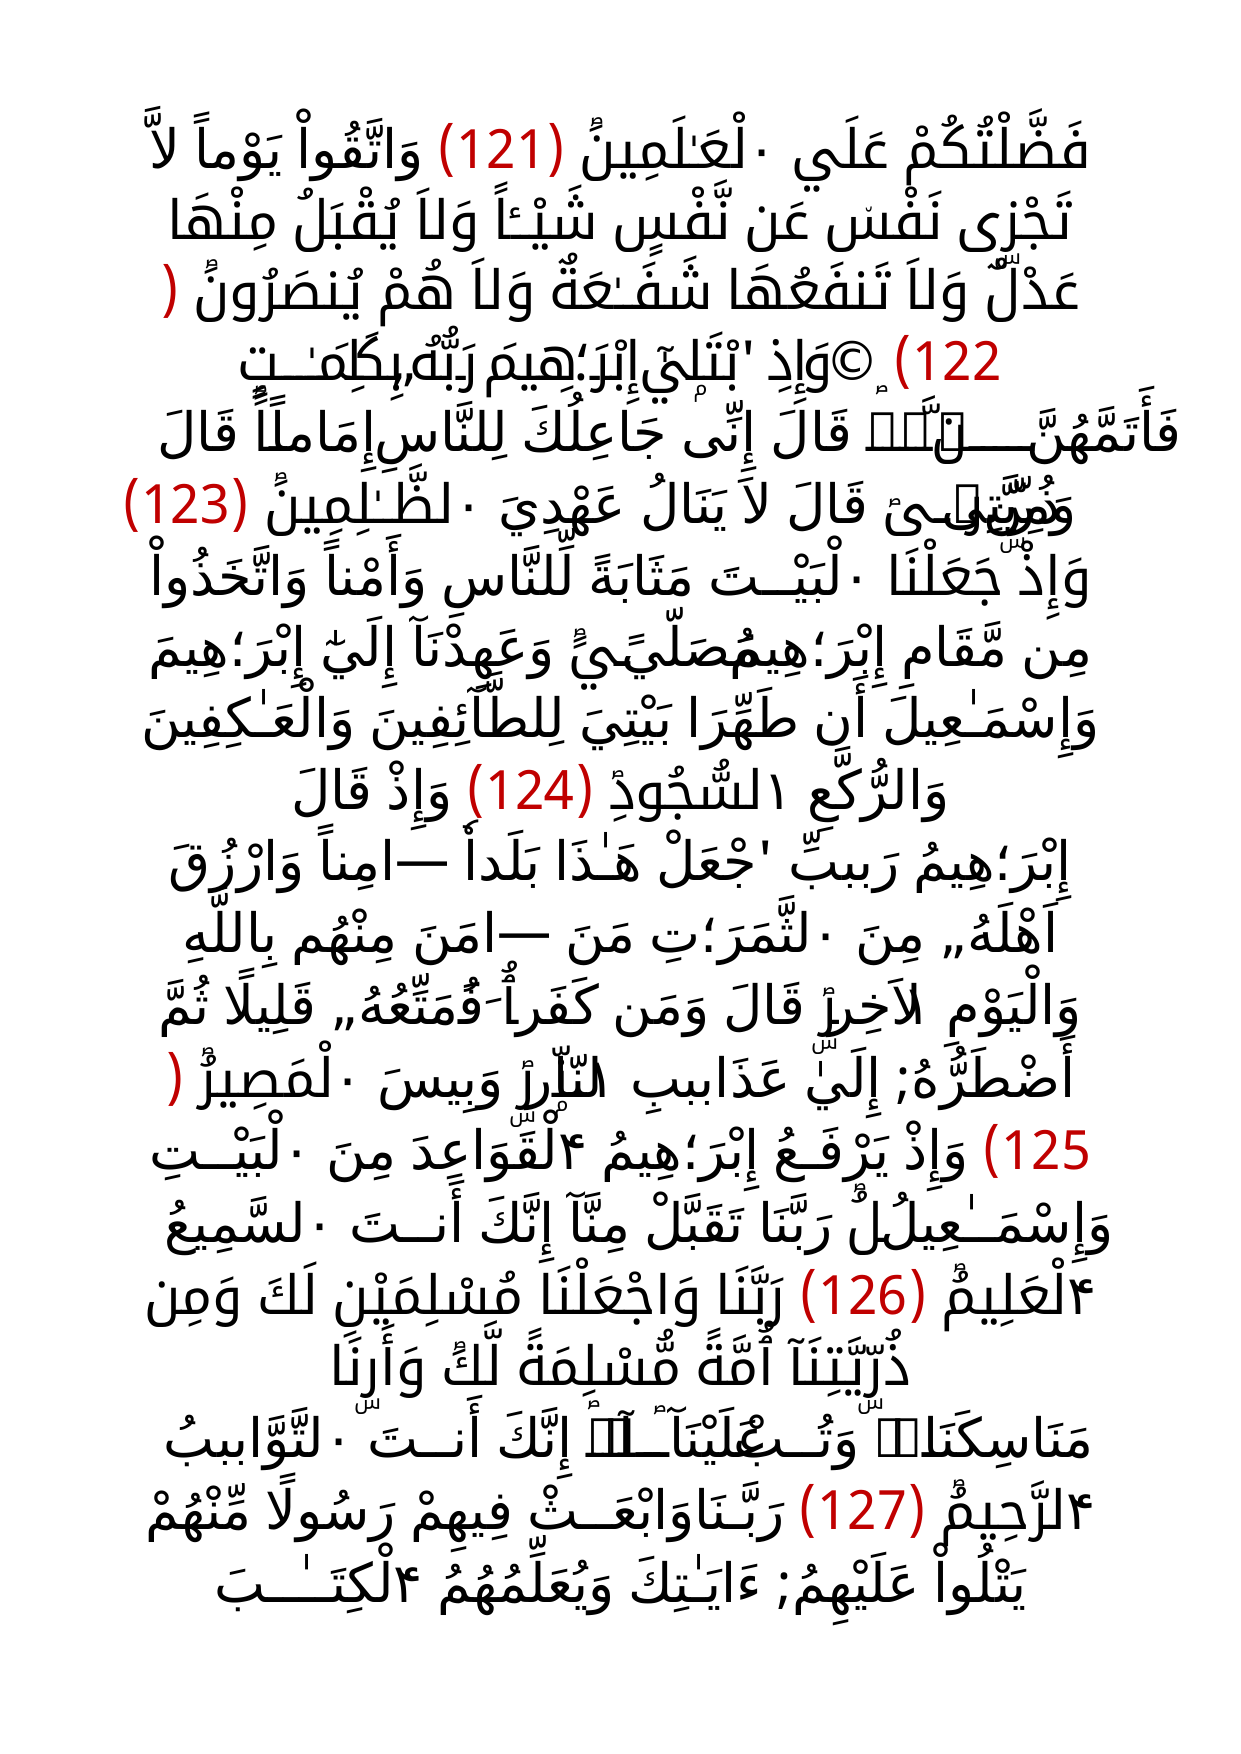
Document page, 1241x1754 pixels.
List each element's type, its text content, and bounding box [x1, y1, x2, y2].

text ۰لنَّاسَ ۰ڤسِّحْرَ وَمَآ ٱُنزۣلَ عَلَي ۰لْمَلَكَيْنِ بِبَابِـلَ هَارُوتتتَ وَمَارُوتتتَؐ وَمَا يُعَلِّمَـٰنِ مِنَ اَحَدٖ حَتَّيٰ يَقُولآَ إِنَّمَا نَحْنُ فِتْنَةٌ فَلاَ تَكْفُرْؐ فَيَتَعَلَّمُونَ مِنْهُمَا مَا يُفَرّۣقُونَ بِهِ” بَيْنَ ۰لْمَرْءِ وَزَوْجِهِؐ/ وَمَا هُم بِضَآرّۣينَ بِهِ” مِنَ اَحَدٖ اِلاَّ بِإِذْنِ ۱للَّهِؐ وَيَتَعَلَّمُونَ مَا يَضُرُّهُمْ وَلاَ يَنفَعُهُمْؐ وَلَقَدْ عَلِمُواْ لَمَـنِ ۳شْتَرۭيٰهُ مَا لَهُ„ فِى ۱لاَخِرَةِ مِنْ خَچَقٍؐ وَلَبِيسَ مَا شَرَوْاْ بِهِ“ أَنفُسَهُمْ لَوْ كَانُواْ يَعْلَمُونَؐ (101) وَلَوَ اَنَّهُمُ; ءَامَنُواْ وَاتَّقَوْاْ لَمَثُوبَةٌ مِّنْ عِندِ ۱للَّهِ خَيْرٌ لَّوْ كَانُواْ يَعْلَمُونَؐ (102) يَـٰٓأَيُّهَا ۰لذِينَ ءَامَنُواْ لاَ تَقُولُواْ رَ؛عِنَا وَقُولُواْ ۶نظُرْنَا وَاسْمَعُواْؐ وَلِلْكۭـٰفِرۣينَ عَذَاب٘ اَلِيمٌؐ (103) مَّا يَوَدُّ ۴لذِينَ كَفَرُواْ مِنَ اَهْلِ ۱لْكِتَــٰــبِ وَلاَ ۰لْمُشْرۣكِينَ أَنْ يُّنَزَّلَ عَلَيْكُم مِّنْ خَيْرٍ مِّن رَّبِّكُمْؐ وَاللَّهُ يَخْتَصُّ بِرَحْمَتِهِ” مَنْ يَّشَآءُؐ وَاللَّهُ ذُو ۴لْفَضْلِ ۱لْعَظِيمِؐ (104) ¥ مَا نَنسَخْ مِنَ —ايَةٖ اَوْ نُنسِهَا نَاتتتِ بِخَـيْرٍ مِّنْهَآ أَوْ مِثْلِهَآؐ أَلَمْ تَعْلَمَ اَنَّ ۰للَّهَ عَلَيٰ كُلِّ شَيْءٍ قَدِير٘ؐ (105) اَلَمْ تَعْلَمَ اَنَّ ۰للَّهَ لَهُ„ مُلْكُ ۴لسَّمَـٰوَ؛تتتِ وَالاَرْضِ وَمَا لَكُم مِّن دُونِ ۱للَّهِ مِنْ وَّلِيٍّ وَلاَ نَصِيرٖؐ (106) اَمْ تُرۣيدُونَ أَن تَسْـَٔلُواْ رَسُولَكُمْ كَمَاسُئِلَ مُوسۭيٰ مِن قَبْلُؐ وَمَنْ يَّتَبَدَّلِ ۱لْكُفْرَ بِالِايمَـٰنِ فَقَد ضَّلَّ سَوَآءَ ۰لسَّبِيلِؐ (107) وَدَّ كَثِيرٌ مِّنَ اَهْلِ ۱لْكِتَــٰــبِ لَوْ يَرُدُّونَكُم مِّنۢ بَعْدِ إِيمَــٰنِكُمْ كُفَّاراٗؐ حَسَداً مِّنْ عِندِ أَنفُسِهِم مِّنۢ بَعْدِ مَا تَبَيَّنَ لَهُمُ ۴لْحَقُّؐ فَاعْفُواْ وَاصْفَحُواْ حَتَّيٰ يَاتِيَ ۰للَّهُ بِأَمْرۣهِؐ“ إِنَّ ۰للَّهَ عَلَيٰ كُلِّ شَيْءٍ قَدِيرٌؐ (108) وَأَقِيمُواْ ۴لصَّلَوٰةَ وَءَاتُواْ ۴لزَّكَوٰةَؐ وَمَا تُقَدِّمُواْ لَأِنفُسِكُم مِّنْ خَيْرٍ تَجِدُوهُ عِندَ ۰للَّهِؐ إِنَّ ۰للَّهَ بِمَا تَعْمَلُونَ بَصِيرٌؐ (109) وَقَالُواْ لَنْ يَّدْخُلَ ۰لْجَنَّةَ إِلاَّ مَن كَانَ هُوداٗ اَوْ نَصَـٰرۭيٰؐ تِلْكَ أَمَانِيُّهُمْؐ قُلْ هَاتُواْ بُرْهَــٰنَكُمُ; إِن كُنتُمْ صَـٰدِقِينَؐ (110) بَلۭيٰ مَنَ اَسْلَمَ وَجْهَهُ„ لِلهِ وَهُوَ مُحْسِنٌ فَلَهُ; أَجْرُهُ„ عِندَ رَبِّهِ” وَلاَ خَوْف٘ عَلَيْهِمْ وَلاَ هُمْ يَحْزَنُونَؐ (111) وَقَالَــتِ ۱لْيَهُودُ لَيْسَــتِ ۱لنَّصَـٰرۭيٰ عَلَيٰ شَيْءٍ وَقَالَــتِ ۱لنَّصَـٰرۭيٰ لَيْسَــتِ ۱لْيَهُودُ عَلَيٰ شَيْءٍ وَهُمْ يَتْلُونَ ۰لْكِتَــٰــبَؐ كَذَ؛لِكَ قَالَ ۰لذِينَ لاَ يَعْلَمُونَ مِثْلَ قَوْلِهِمْؐ فَاللَّهُ يَحْكُمُ بَيْنَهُمْ يَوْمَ ۰لْقِيَــٰمَةِ فِيمَا كَانُواْ فِيهِ يَخْتَلِفُونَؐ (112) ® وَمَنَ اَظْلَمُ مِمَّن مَّنَعَ مَسَـٰجِدَ ۰للَّهِ أَنْ يُّذْكَرَ فِيهَا "سْمُهُ„ وَسَعۭيٰ فِى خَرَابِهَآؐ ٱُوْلَئِكَ مَا كَانَ لَهُمُ; أَنْ يَّدْخُلُوهَآ إِلاَّ خَآئِـفِينَؐ لَهُمْ فِى ۱لدُّنْيۭا خِزْيٌؐ وَلَهُمْ فِى ۱لاَخِرَةِ عَذَاب٘ عَظِيمٌؐ (113) وَلِلهِ ۱لْمَشْرۣقُ وَالْمَغْرۣبُؐ فَأَيْنَمَا تُوَلُّواْ فَثَمَّ وَجْهُ ۴للَّهِؐ إِنَّ ۰للَّهَ وَ؛سِع٘ عَلِيمٌؐ (114) وَقَالُواْ ۵تَّخَذَ ۰للَّهُ وَلَداًؐ سُبْحَــٰنَهُؐ„ بَل لَّهُ„ مَا فِى ۱لسَّمَــٰوَ؛تتتِ وَالاَرْضِؐ كُلٌّ لَّهُ„ قَــٰنِتُونَؐ (115) بَدِيعُ ۴لسَّمَــٰوَ؛تتتِ وَالاَرْضِؐ وَإِذَا قَضۭيٰٓ أَمْراً فَإِنَّمَا يَقُولُ لَهُ„ كُنؐ فَيَكُونُؐ (116) وَقَالَ ۰لذِينَ لاَ يَعْلَمُونَ لَوْلاَ يُكَلِّمُنَا ۰للَّهُ أَوْ تَاتِينَآ ءَايَةٌؐ كَذَ؛لِكَ قَالَ ۰لذِينَ مِن قَبْلِهِم مِّثْلَ قَوْلِهِمْؐ تَشَــٰبَهَــتْ قُلُوبُهُمْؐ قَدْ بَـيَّنَّا ۰لاَيَــٰــتِ لِقَوْمٍ يُوقِنُونَؐ (117) إِنَّآ أَرْسَلْنَـٰكَ بِالْحَقِّ بَشِيراً وَنَذِيراًؐ وَلاَ تَسْـَٔلْ عَنَ اَصْحَــٰــبِ ۱لْجَحِيمِؐ (118) وَلَن تَرْضۭيٰ عَنكَ ۰لْيَهُودُ وَلاَ ۰لنَّصَـٰرۭيٰ حَتَّيٰ تَتَّبِعَ مِلَّتَهُمْؐ قُلِ اِنَّ هُدَي ۰للَّهِ هُوَ ۰لْهُدۭيٰؐ وَلَـئِنِ 'تَّبَعْتَ أَهْوَآءَهُم بَعْدَ ۰ﻟ﮲ جَآءَكَ مِنَ ۰لْعِلْمِ مَا لَكَ مِنَ ۰للَّهِ مِنْ وَّلِيٍّ وَلاَ نَصِيرٖؐ (119) ۱لذِينَ ءَاتَيْنَـٰهُمُ ۴لْكِتَــٰــبَ يَتْلُونَهُ„ حَقَّ تِچَوَتِهِ“ ٱُوْلَئِكَ يُومِنُونَ بِهِؐ” وَمَنْ يَّكْفُرْ بِهِ” فَٱُوْلَئِژَ هُمُ ۴لْخَــٰسِرُونَؐ (120) يَـٰبَنِىٓ إِسْرَآءِيلَ ۸ذْكُرُواْ نِعْمَتِيَ ۰لتِىٓ أَنْعَمْــتُ عَلَيْكُمْ وَأَنِّى فَضَّلْتُكُمْ عَلَي ۰لْعَـٰلَمِينَؐ (121) وَاتَّقُواْ يَوْماً لاَّ تَجْزۣى نَفْس٘ عَن نَّفْسٍ شَيْــٔاً وَلاَ يُقْبَلُ مِنْهَا عَدْلٌ وَلاَ تَنفَعُهَا شَفَــٰعَةٌ وَلاَ هُمْ يُنصَرُونَؐ (122) © وَإِذِ 'بْتَلۭيٰٓ إِبْرَ؛هِـيمَ رَبُّهُ„ بِكَلِمَــٰــتٍ فَأَتَمَّهُنَّؐ قَالَ إِنِّى جَاعِلُكَ لِلنَّاسِ إِمَاماًؐ قَالَ وَمِن ذُرّۣيَّتِىؐ قَالَ لاَ يَنَالُ عَهْدِيَ ۰لظَّــٰلِمِينَؐ (123) وَإِذْ جَعَلْنَا ۰لْبَيْــتَ مَثَابَةً لِّلنَّاسِ وَأَمْناً وَاتَّخَذُواْ مِن مَّقَامِ إِبْرَ؛هِيمَ مُصَلّيًؐ وَعَهِدْنَآ إِلَيٰٓ إِبْرَ؛هِيمَ وَإِسْمَـٰعِيلَ أَن طَهِّرَا بَيْتِيَ لِلطَّآئِفِينَ وَالْعَـٰكِفِينَ وَالرُّكَّعِ ۱لسُّجُودِؐ (124) وَإِذْ قَالَ إِبْرَ؛هِيمُ رَبببِّ 'جْعَلْ هَـٰذَا بَلَداٗ —امِناً وَارْزُقَ اَهْلَهُ„ مِنَ ۰لثَّمَرَ؛تِ مَنَ —امَنَ مِنْهُم بِاللَّهِ وَالْيَوْمِ ۱لاَخِرۣؐ قَالَ وَمَن كَفَرَ فَٱُمَتِّعُهُ„ قَلِيلًا ثُمَّ أَضْطَرُّهُ; إِلَيٰ عَذَابببِ ۱لنّۭارۣؐ وَبِيسَ ۰لْمَصِيرُؐ (125) وَإِذْ يَرْفَـعُ إِبْرَ؛هِيمُ ۴لْقَوَاعِدَ مِنَ ۰لْبَيْــتِ وَإِسْمَــٰعِيلُؐ رَبَّنَا تَقَبَّلْ مِنَّآ إِنَّكَ أَنــتَ ۰لسَّمِيعُ ۴لْعَلِيمُؐ (126) رَبَّنَا وَاجْعَلْنَا مُسْلِمَيْنِ لَكَ وَمِن ذُرّۣيَّتِنَآ ٱُمَّةً مُّسْلِمَةً لَّكَؐ وَأَرۣنَا مَنَاسِكَنَاؐ وَتُــبْ عَلَيْنَآؐ إِنَّكَ أَنــتَ ۰لتَّوَّابببُ ۴لرَّحِيمُؐ (127) رَبَّـنَاوَابْعَــثْ فِيهِمْ رَسُولًا مِّنْهُمْ يَتْلُواْ عَلَيْهِمُ; ءَايَـٰتِكَ وَيُعَلِّمُهُمُ ۴لْكِتَــٰــبَ وَالْحِكْمَةَ وَيُزَكِّيهِمُؐ; إِنَّكَ أَنتَ ۰لْعَزۣيزُ ۴لْحَكِيمُؐ (128) وَمَنْ يَّرْغَــبُ عَن مِّلَّةِ إِبْرَ؛هِيمَ إِلاَّ مَن سَفِهَ نَفْسَهُؐ„ وَلَقَدِ 'صْطَفَيْنَـٰهُ فِى ۱لدُّنْيۭاؐ وَإِنَّهُ„ فِى ۱لاَخِرَةِ لَمِنَ ۰ڤصَّـٰڤِحِينَؐ (129) إِذْ قَالَ لَهُ„ رَبُّهُ; أَسْلِمْؐ قَالَ أَسْلَمْــتُ لِرَبِّ ۱لْعَـٰلَمِينَؐ (130) وَأَوْصۭيٰ بِهَآ إِبْرَ؛هِيمُ بَنِيهِؐ وَيَعْقُوبُ يَـٰبَنِيَّ إِنَّ ۰للَّهَ "صْطَفۭيٰ لَكُمُ ۴لدِّينَ فَلاَ تَمُوتُنَّ إِلاَّ وَأَنتُم مُّسْلِمُونَؐ (131) ® أَمْ كُنتُمْ شُهَدَآءَ اۭذْ حَضَرَ يَعْقُوبببَ ۰لْمَوْتتتُ إِذْ قَالَ لِبَنِيهِ مَا تَعْبُدُونَ مِنۢ بَعْدِىؐ قَالُواْ نَعْبُدُإِچَهَكَ وَإِچَهَ ءَابَآئِكَ إِبْرَ؛هِيمَ وَإِسْمَـٰعِيلَ وَإِسْحَـٰقَ إِچَهاً وَ؛حِداً وَنَحْنُ لَهُ„ مُسْلِمُونَؐ (132) تِلْكَ ٱُمَّةٌ قَدْ خَلَــتْؐ لَهَا مَا كَسَبَــتْؐ وَلَكُم مَّا كَسَبْتُمْؐ وَلاَ تُسْـَٔلُونَ عَمَّا كَانُواْ يَعْمَلُونَؐ (133) وَقَالُواْ كُونُواْ هُوداٗ اَوْ نَصَـٰرۭيٰ تَهْتَدُواْؐ قُلْ بَلْ مِلَّةَ إِبْرَ؛هِيمَ حَنِيفاًؐ وَمَا كَانَ مِنَ ۰لْمُشْرۣكِينَؐ (134) قُولُوٓاْ ءَامَنَّا بِاللَّهِ وَمَآ ٱُنزۣلَ إِلَيْنَاوَمَآ ٱُنزۣلَ إِلَيٰٓ إِبْرَ؛هِيمَ وَإِسْمَـٰعِيلَ وَإِسْحَـٰقَ وَيَعْقُوبَ وَالاَسْبَاطِ وَمَآٱُوتِيَ مُوسۭيٰ وَعِيسۭيٰ وَمَآ ٱُوتِيَ ۰لنَّبِيٓــُٔونَ مِن رَّبِّهِمْ لاَ نُفَرّۣقُ بَيْنَ أَحَدٍ مِّنْهُمْ وَنَحْنُ لَهُ„ مُسْلِمُونَؐ (135) فَإِنَ —امَنُواْ بِمِثْلِ مَآ ءَامَنتُم بِهِ” فَقَدِ 'هْتَدَواْؐ وَّإِن تَوَلَّوْاْ فَإِنَّمَا هُمْ فِى شِقَاقٍؐ فَسَيَكْفِيكَهُمُ ۴للَّهُؐ وَهُوَ ۰لسَّمِيعُ ۴لْعَلِيمُؐ (136) صِبْغَةَ ۰للَّهِؐ وَمَنَ اَحْسَنُ مِنَ ۰للَّهِ صِبْغَةًؐ وَنَحْنُ لَهُ„ عَـٰبِدُونَؐ (137) قُلَ اَتُحَآجُّونَنَا فِى ۱للَّهِ وَهُوَ رَبُّنَا وَرَبُّكُمْ وَلَنَآ أَعْمَــٰلُنَا وَلَكُمُ; أَعْمَــٰلُكُمْؐ وَنَحْنُ لَهُ„ مُخْلِصُونَؐ (138) أَمْ يَقُولُونَ إِنَّ إِبْرَ؛هِيمَ وَإِسْمَـٰعِيلَ وَإِسْحَـٰقَ وَيَعْقُوبببَ وَالاَسْبَاطَ كَانُواْ هُوداٗ اَوْ نَصَـٰرۭيٰؐ قُلَ —آنتُمُ; أَعْلَمُ أَمِ ۱للَّهُؐ وَمَنَ اَظْلَمُ مِمَّن كَتَمَ شَهَـٰدَةٗ عِندَهُ„ مِنَ ۰للَّهِؐ وَمَا ۰للَّهُ بِغَـٰفِلٖ عَمَّا تَعْمَلُونَؐ (139) تِلْكَ ٱُمَّةٌ قَدْ خَلَــتْؐ لَهَا مَا كَسَبَــتْؐ وَلَكُم مَّا كَسَبْتُمْؐ وَلاَ تُسْـَٔلُونَ عَمَّا كَانُواْ يَعْمَلُونَؐ (140) ¤ سَيَقُولُ ۴لسُّفَهَآءُ مِنَ ۰لنَّاسِ مَا وَلّۭيٰهُمْ عَن قِـبْلَتِهِمُ ۴لتِى كَانُواْ عَلَيْهَاؐ قُل لِّلهِ ۱لْمَشْرۣقُ وَالْمَغْرۣبببُؐ يَهْدِى مَنْ يَّشَآءُ ﹹلَيٰ صِرَ؛طٍ مُّسْتَقِيمٍؐ (141) وَكَذَ؛لِژَ جَعَلْنَــٰكُمُ; ٱُمَّةً وَسَطاًؐ لِّتَكُونُواْ شُهَدَآءَ عَلَي ۰لنَّاسِ وَيَكُونَ ۰لرَّسُولُ عَلَيْكُمْ شَهِيداًؐ وَمَا جَعَلْنَا ۰لْقِبْلَةَ ۰لتِى كُنــتَ عَلَيْهَآ إِلاَّ لِنَعْلَمَ مَنْ يَّتَّبِعُ ۴لرَّسُولَ مِمَّنْ يَّنقَلِــبُ عَلَيٰ عَقِبَيْهِؐ وَإِن كَانَــتْ لَكَبِيرَةٗ اِلاَّ عَلَي ۰لذِينَ هَدَي ۰للَّهُؐ وَمَا كَانَ ۰للَّهُ لِيُضِيعَ إِيمَــٰنَكُمُؐ; إِنَّ ۰للَّهَ بِالنَّاسِ لَرَءُوفٌ رَّحِيمٌؐ (142) قَدْ نَرۭيٰ تَقَلُّـــبَ وَجْهِكَ فِى ۱لسَّمَآءِ فَلَنُوَلِّيَنَّكَ قِبْلَةً تَرْضۭيٰهَاؐ فَوَلِّ وَجْهَژَ شَطْرَ ۰لْمَسْجِدِ ۱لْحَرَامِؐ وَحَيْــثُ مَا كُنتُمْ فَوَلُّواْ وُجُوهَكُمْ شَطْرَهُؐ„ وَإِنَّ ۰لذِينَ ٱُوتُواْ ۴لْكِتَــٰــبَ لَيَعْلَمُونَ أَنَّهُ ۴لْحَقُّ مِن رَّبِّهِمْؐ وَمَا ۰للَّهُ بِغَـٰفِلٖ عَمَّا يَعْمَلُونَؐ (143) وَلَـئِنَ اَتَيْــتَ ۰لذِينَ ٱُوتُواْ ۴لْكِتَـــٰــبَ بِكُلِّ ءَايَةٍ مَّا تَبِعُواْ قِبْلَتَكَؐ وَمَآ أَنــتَ بِتَابِعٍ قِبْلَتَهُمْؐ وَمَا بَعْضُهُم بِتَابِعٍ قِبْلَةَ بَعْضٍؐ وَلَـئِنِ 'تَّبَعْتَ أَهْوَآءَهُم مِّنۢ بَعْدِ مَا جَآءَكَ مِنَ ۰لْعِلْمِ إِنَّژَ إِذاً لَّمِنَ ۰لظَّـٰلِمِينَؐ (144) ۰لذِينَ ءَاتَيْنَـٰهُمُ ۴لْكِتَـٰــبَ يَعْرۣفُونَهُ„ كَمَا يَعْرۣفُونَ أَبْنَآءَهُمْؐ وَإِنَّ فَرۣيقاً مِّنْهُمْ لَيَكْتُمُونَ ۰لْحَقَّ وَهُمْ يَعْلَمُونَؐ (145) ۰لْحَقُّ مِن رَّبِّكَؐ فَلاَ تَكُونَنَّ مِنَ ۰لْمُمْتَرۣينَؐ (146) ® وَلِكُلٍّ وۣجْهَة٘ هُوَ مُوَلِّيهَا فَاسْتَبِقُواْ ۴لْخَيْرَ؛تِؐ أَيْنَ مَا تَكُونُواْ يَاتتتِ بِكُمُ ۴للَّهُ جَمِيعاٗؐ اِنَّ ۰للَّهَ عَلَيٰ كُلِّ شَيْءٍ قَدِيرٌؐ (147) وَمِنْ حَيْــثُ خَرَجْــتَ فَوَلِّ وَجْهَكَ شَطْرَ ۰لْمَسْجِدِ ۱لْحَرَامِؐ وَإِنَّهُ„ لَلْحَقُّ مِن رَّبِّكَؐ وَمَا ۰للَّهُ بِغَــٰفِلٖ عَمَّا تَعْمَلُونَؐ (148) وَمِنْ حَيْــثُ خَرَجْتَ فَوَلِّ وَجْهَكَ شَطْرَ ۰لْمَسْجِدِ ۱لْحَرَامِؐ وَحَيْــثُ مَا كُنتُمْ فَوَلُّواْ وُجُوهَكُمْ شَطْرَهُ„ لِيَ۬لاَّ يَكُونَ لِلنَّاسِ عَلَيْكُمْ حُجَّة٘ اِلاَّ ۰لذِينَ ظَلَمُواْ مِنْهُمْ فَلاَ تَخْشَوْهُمْ وَاخْشَوْنِىؐ وَلُءِتِمَّ نِعْمَتِى عَلَيْكُمْ وَلَعَلَّكُمْ تَهْتَدُونَؐ (149) كَمَآ أَرْسَلْنَا فِيكُمْ رَسُولًا مِّنكُمْ يَتْلُواْ عَلَيْكُمُ; ءَايَـٰتِنَا وَيُزَكِّيكُمْ وَيُعَلِّمُكُمُ ۴لْكِتَــٰــبَ وَالْحِكْمَةَ وَيُعَلِّمُكُم مَّا لَمْ تَكُونُواْ تَعْلَمُونَ (150) فَاذْكُرُونِىٓ أَذْكُرْكُمْ وَاشْكُرُواْ لِى وَلاَ تَكْفُرُونِؐ (151) يَـٰٓأَيُّهَا ۰لذِينَ ءَامَنُواْ èسْتَعِينُواْ بِالصَّبْرۣ وَالصَّلَوٰةِؐ إِنَّ ۰للَّهَ مَعَ ۰لصَّـٰبِـرۣينَؐ (152) وَلاَ تَقُولُواْ لِمَنْ يُّقْتَلُ فِى سَبِيلِ ۱للَّهِ أَمْوَ؛تٛؐ بَـلَ اَحْيَآءٌؐ وَچَكِن لاَّ تَشْعُرُونَؐ (153) وَلَنَبْلُوَنَّكُم بِشَىْءٍ مِّنَ ۰لْخَوْفِ وَالْجُوعِ وَنَقْصٍ مِّنَ ۰لاَمْوَ؛لِ وَالاَنفُسِ وَالثَّمَرَ؛تتتِؐ وَبَشِّرۣ ۱لصَّـٰبِرۣينَ (154) ۰لذِينَ إِذَآ أَصَـٰبَتْهُم مُّصِيبَةٌ قَالُوٓاْ إِنَّا لِلهِ وَإِنَّآ إِلَيْهِ رَ؛جِعُونَؐ (155) ٱُوْلَئِكَ عَلَيْهِمْ صَلَوَ؛تٌ مِّن رَّبِّهِمْ وَرَحْمَةٌؐ وَٱُوْلَئِكَ هُمُ ۴لْمُهْتَدُونَؐ (156) © إِنَّ ۰لصَّفَا وَالْمَرْوَةَ مِن شَعَــٰٓئِـرۣ ۱للَّهِؐ فَمَنْ حَجَّ ۰لْبَيْــتَ أَوۣ 'عْتَمَرَ فَلاَ جُنَاحَ عَلَيْهِ أَنْ يَّطَّوَّفَ بِهِمَاؐ وَمَن تَطَوَّعَ خَيْراً فَإِنَّ ۰للَّهَ شَاكِر٘ عَلِيم٘ؐ (157) اِنَّ ۰لذِينَ يَكْتُمُونَ مَآ أَنزَلْنَا مِنَ ۰لْبَيِّنَـٰــتِ وَالْهُدۭيٰ مِنۢ بَعْدِ مَا بَيَّنَّــٰهُ لِلنَّاسِ فِى ۱لْكِتَــٰــبِ ٱُوْلَئِژَ يَلْعَنُهُمُ ۴للَّهُ وَيَلْعَنُهُمُ ۴لچَّعِنُونَ (158) إِلاَّ ۰لذِينَ تَابُواْ وَأَصْلَحُواْ وَبَيَّنُواْ فَٱُوْلَئِكَ أَتُوبببُ عَلَيْهِمْ وَأَنَا ۰لتَّوَّابببُ ۴لرَّحِيمُؐ (159) إِنَّ ۰لذِينَ كَفَرُواْ وَمَاتُواْ وَهُمْ كُفَّار٘ ۷وْلَئِكَ عَلَيْهِمْ لَعْنَةُ ۴للَّهِ وَالْمَلَئِكَةِ وَالنَّاسِ أَجْمَعِينَ (160) خَـٰلِدِينَ فِيهَاؐ لاَ يُخَفَّفُ عَنْهُمُ ۴لْعَذَابببُ وَلاَ هُمْ يُنظَرُونَؐ (161) وَإِچَهُكُمُ; إِچَهٌ وَ؛حِدٌؐ لٓاَّ إِچَهَ إِلاَّ هُوَؐ ۰لرَّحْمَـٰنُ ۴لرَّحِيمُؐ (162) إِنَّ فِى خَلْقِ ۱لسَّمَـٰوَ؛تتتِ وَالاَرْضِ وَاخْتِچَــفِ ۱ليْلِ وَالنَّهۭارۣ وَالْفُلْكِ ۱لتِى تَجْرۣى فِى ۱ڤْبَحْرۣ بِمَا يَنفَعُ ۴لنَّاسَ وَمَآ أَنزَلَ ۰للَّهُ مِنَ ۰لسَّمَآءِ مِن مَّآءٍ فَأَحْيۭا بِهِ ۱لاَرْضَ بَعْدَ مَوْتِهَا وَبَــثَّ فِيهَا مِن كُلِّ دَآبَّةٍ وَتَصْرۣيفِ ۱لرّۣيَـٰحِ وَالسَّحَابببِ ۱لْمُسَخَّرۣ بَيْنَ ۰لسَّمَآءِ وَالاَرْضِ ﺀَلاَيَـٰــتٍ لِّقَوْمٍ يَعْقِلُونَؐ (163) وَمِنَ ۰لنَّاسِ مَنْ يَّتَّخِذُ مِن دُونِ ۱للَّهِ أَندَاداً يُحِبُّونَهُمْ كَحُبِّ ۱للَّهِؐ وَالذِينَ ءَامَنُوٓاْ أَشَدُّ حُبّاً لِّلهِؐ وَلَوْ تَرَي ۰لذِينَ ظَلَمُوٓاْ إِذْ يَرَوْنَ ۰لْعَذَابببَ أَنَّ ۰لْقُوَّةَ لِلهِ جَمِيعاً وَأَنَّ ۰للَّهَ شَدِيدُ ۴لْعَذَابببِؐ (164) ® إِذْ تَبَرَّأَ ۰لذِينَ ۸تُّبِعُواْ مِنَ ۰لذِينَ "تَّبَعُواْ وَرَأَوُاْ ۴لْعَذَابببَ وَتَقَطَّعَــتْ بِهِمُ ۴لاَسْبَــٰــبُؐ (165) وَقَالَ ۰لذِينَ "تَّبَعُواْ لَوَ اَنَّ لَنَا كَرَّةً فَنَتَبَرَّأَ مِنْهُمْ كَمَا تَبَرَّءُواْ مِنَّاؐ كَذَ؛لِكَ يُرۣيهِمُ ۴للَّهُ أَعْمَــٰلَهُمْ حَسَرَ؛تتتٖ عَلَيْهِمْؐ وَمَا هُم بِخَـٰرۣجِينَ مِنَ ۰لنّۭارۣؐ (166) يَـٰٓأَيُّهَا ۰لنَّاسُ كُلُواْ مِمَّا فِى ۱لاَرْضِ حَچَلًا طَيِّباًؐ وَلاَ تَتَّبِعُواْ خُطْوَ؛تِ ۱لشَّيْطَـٰنِؐ إِنَّهُ„ لَكُمْ عَدُوٌّ مُّبِين٘ؐ (167) اِنَّمَا يَامُرُكُم بِالسُّوٓءِ وَاڤْفَحْشَآءِ وَأَن تَقُولُواْ عَلَي ۰للَّهِ مَا لاَ تَعْلَمُونَؐ (168) وَإِذَا قِيلَ لَهُمُ èتَّبِعُواْ مَآ أَنزَلَ ۰للَّهُ قَالُواْ بَلْ نَتَّبِعُ مَآ أَلْفَيْنَا عَلَيْهِ ءَابَآءَنَآؐ أَوَلَوْ كَانَ ءَابَآؤُهُمْ لاَ يَعْقِلُونَ شَيْــٔـاً وَلاَ يَهْتَدُونَؐ (169) وَمَثَلُ ۴لذِينَ كَفَرُواْ كَمَثَلِ ۱ﻟ﮲ يَنْعِقُ بِمَا لاَ يَسْمَعُ إِلاَّ دُعَآءً وَنِدَآءًؐ صُمّٛ بُكْم٘ عُمْـيٌ فَهُمْ لاَ يَعْقِلُونَؐ (170) يَـٰٓأَيُّهَا ۰لذِينَ ءَامَنُواْ كُلُواْ مِن طَيِّبَـٰــتِ مَا رَزَقْنَـٰكُمْ وَاشْكُرُواْ لِلهِ إِن كُنتُمُ; إِيَّاهُ تَعْبُدُونَؐ (171) إِنَّمَا حَرَّمَ عَلَيْكُمُ ۴لْمَيْتَةَ وَالدَّمَ وَلَحْمَ ۰لْخِنزۣيـرۣ وَمَآ ٱُهِلَّ بِهِ” لِغَيْرۣ ۱للَّهِؐ فَمَنُ ۶ضْطُرَّ غَيْرَ بَاغٍ وَلاَ عَادٍ فَلآَ إِثْمَ عَلَيْهِؐ إِنَّ ۰للَّهَ غَفُورٌ رَّحِيم٘ؐ (172) اِنَّ ۰لذِينَ يَكْتُمُونَ مَآ أَنزَلَ ۰للَّهُ مِنَ ۰لْكِتَـٰــبِ وَيَشْتَرُونَ بِهِ” ثَمَناً قَلِيلٗا ۷وْلَئِكَ مَا يَاكُلُونَ فِى بُطُونِهِمُ; إِلاَّ ۰لنَّارَ وَلاَ يُكَلِّمُهُمُ ۴للَّهُ يَوْمَ ۰لْقِيَـٰمَةِ وَلاَ يُزَكِّيهِمْؐ وَلَهُمْ عَذَاب٘ اَلِيم٘ؐ (173) ۷وْلَئِژَ ۰لذِينَ "شْتَرَوُاْ ۴لضَّچَلَةَ بِالْهُدۭيٰ وَالْعَذَابببَ بِالْمَغْفِرَةِ فَمَآ أَصْبَرَهُمْ عَلَي ۰لنّۭارۣؐ (174) ذَ؛لِكَ بِأَنننَّ ۰للَّهَ نَزَّلَ ۰لْكِتَـٰــبَ بِالْحَقﱢّؐ وَإِنَّ ۰لذِينَ "خْتَلَفُواْ فِى ۱لْكِتَـٰــبِ لَفِى شِقَاقٙ بَعِيدٍؐ (175) ¥ لَّيْسَ ۰لْبِرُّ أَن تُوَلُّواْ وُجُوهَكُمْ قِبَلَ ۰لْمَشْرۣقِ وَالْمَغْرۣبببِؐ وَچَكِنِ ۱لْبِرُّ مَنَ —امَنَ بِاللَّهِ وَالْيَوْمِ ۱لاَخِرۣ وَالْمَلَئِكَةِ وَالْكِتَــٰــبِ وَالنَّبِيٓــٕـﯧنَ وَءَاتَي ۰لْمَالَ عَلَيٰ حُبِّهِ” ذَوۣى ۱لْقُرْبۭيٰ وَالْيَتَـٰمۭيٰ وَالْمَسَـٰكِينَ وَابْنَ ۰لسَّبِيلِ وَالسَّآئِـلِينَ وَفِى ۱لرّۣقَابببِ وَأَقَامَ ۰لصَّلَوٰةَ وَءَاتَي ۰لزَّكَوٰةَؐ وَالْمُوفُونَ بِعَهْدِهِمُ; إِذَا عَـٰهَدُواْؐ وَالصَّـٰبِرۣينَ فِى ۱لْبَأْسَآءِ وَالضَّرَّآءِ وَحِيــنَ ۰لْبَأْسِؐ ٱُوْلَئِكَ ۰لذِيــنَ صَدَقُواْؐ وَٱُوْلَئِكَ هُمُ ۴لْمُتَّقُونَؐ (176) يَـٰٓأَيُّهَا ۰لذِينَ ءَامَنُواْ كُتِبَ عَلَيْكُمُ ۴لْقِصَاصُ فِى ۱لْقَتْلَيؐ ۰لْحُرُّ بِالْحُرّۣ وَالْعَبْدُ بِالْعَبْدِ وَالاُنثۭيٰ بِالاُنثۭيٰؐ فَمَــنْ عُفِيَ لَهُ„ مِنَ اَخِيهِ شَىْءٌ فَاتِّبَاعٛ بِالْمَعْرُوفِ وَأَدَآء٘ اِلَيْهِ بِإِحْسَـٰنٍؐ ذَ؛لِكَ تَخْفِيفٌ مِّن رَّبِّكُمْ وَرَحْمَةٌؐ فَمَنِ 'عْتَدۭيٰ بَعْدَ ذَ؛لِژَ فَلَهُ„ عَذَاببب٘ اَلِيمٌؐ (177) وَلَكُمْ فِى ۱لْقِصَاصِ حَيَوٰةٌ يَـٰٓٱُوْلِى ۱لاَلْبَــٰــبِ لَعَلَّكُمْ تَتَّقُونَؐ (178) كُتِــبَ عَلَيْكُمُ; إِذَا حَضَرَ أَحَدَكُمُ ۴لْمَوْتتتُ إِن تَرَكَ خَيْراٗؐ ۱لْوَصِيَّةُ لِلْوَ؛لِدَيْنِ وَ الاَقْرَبِينَ بِالْمَعْرُوفِؐ حَقّاٗ عَلَي ۰لْمُتَّقِينَؐ (179) فَمَنۢ بَدَّلَهُ„ بَعْدَ مَا سَمِعَهُ„ فَإِنَّمَآ إِثْمُهُ„ عَلَي ۰لذِينَ يُبَدِّلُونَهُؐ; إِنَّ ۰للَّهَ سَمِيع٘ عَلِيمٌؐ (180) فَمَنْ خَافَ مِن مُّوصٍ جَنَفاٗ اَوۣ اِثْماً فَأَصْلَحَ بَيْنَهُمْ فَلآَ إِثْمَ عَلَيْهِؐ إِنَّ ۰للَّهَ غَفُورٌ رَّحِيمٌؐ (181) يَـٰٓأَيُّهَا ۰لذِينَ ءَامَنُواْ كُتِــبَ عَلَيْكُمُ ۴لصِّيَامُ كَمَا كُتِــبَ عَلَي ۰لذِينَ مِن قَبْلِكُمْ لَعَلَّكُمْ تَتَّقُونَ (182) أَيَّاماً مَّعْدُودَ؛تٍؐ فَمَــن كَانَ مِنكُم مَّرۣيضاٗ اَوْ عَلَيٰ سَفَرٍ فَعِدَّةٌ مِّنَ اَيَّامٖ ۷خَرَؐ وَعَلَي ۰لذِينَ يُطِيقُونَهُ„ فِدْيَةُ طَعَامِ مَسَـٰكِينَؐ فَمَن تَطَوَّعَ خَيْراً فَهُوَ خَيْرٌ لَّهُؐ„ وَأَن تَصُومُواْ خَيْرٌ لَّكُمُ; إِن كُنتُمْ تَعْلَمُونَؐ (183) ® شَهْرُ رَمَضَانَ ۰ﻟـذِىٓ ٱُنزۣلَ فِيهِ ۱لْقُرْءَانُ هُديً لِّلنَّاسِ وَبَيِّنَــٰــتٍ مِّنَ ۰لْهُدۭيٰ وَالْفُرْقَانِؐ فَمَن شَهِدَ مِنكُمُ ۴لشَّهْرَ فَلْيَصُمْهُؐ وَمَن كَانَ مَرۣيضاٗ اَوْ عَلَيٰ سَفَرٍ فَعِدَّةٌ مِّنَ اَيَّامٖ ۷خَرَؐ يُرۣيدُ ۴للَّهُ بِكُمُ ۴لْيُسْرَ وَلاَ يُرۣيدُ بِـكُمُ ۴لْعُسْرَؐ وَلِتُكْمِلُواْ ۴لْعِدَّةَ وَلِتُكَـبِّـرُواْ ۴للَّهَ عَلَيٰ مَـــا هَدۭيٰكُمْ وَلَعَلَّكُمْ تَشْكُرُونَؐ (184) وَإِذَا سَأَلَكَ عِبَادِى عَنِّى فَإِنِّى قَرۣيب٘ؐ ۷جِيــبُ دَعْوَةَ ۰لدَّاعِ“ إِذَا دَعَانِؐ” فَلْيَسْتَجِيبُواْ لِى وَلْيُومِنُواْ بِيَ لَعَلَّهُمْ يَرْشُدُونَؐ (185) ٱُحِلَّ لَكُمْ لَيْلَةَ ۰لصِّيَامِ ۱لرَّفَــثُ إِلَيٰ نِسَآئِكُمْؐ هُنَّ لِـبَاسٌ لَّكُمْ وَأَنتُمْ لِبَاسٌ لَّهُنَّؐ عَلِمَ ۰للَّهُ أَنَّكُمْ كُنتُمْ تَخْتَانُونَ أَنفُسَكُمْ فَتَابببَ عَلَيْكُمْ وَعَفَا عَنكُمْؐ فَاچَنَ بَـٰشِرُوهُنَّؐ وَابْتَغُواْ مَا كَتَبَ ۰للَّهُ لَكُمْؐ وَكُلُواْ وَاشْرَبُواْ حَتَّيٰ يَتَبَيَّنَ لَكُمُ ۴لْخَيْطُ ۴لاَبْيَضُ مِنَ ۰لْخَيْطِ ۱لاَسْوَدِ مِنَ ۰لْفَجْـرۣؐ ثُمَّ أَتِمُّواْ ۴لصِّيَامَ إِلَي ۰ليْلِؐ وَلاَ تُبَــٰشِرُوهُنَّ وَأَنتُمْ عَــٰكِفُونَ فِى ۱لْمَسَـٰجِدِؐ تِلْكَ حُدُودُ ۴للَّهِؐ فَلاَ تَقْرَبُوهَاؐ كَذَ؛لِكَ يُبَيِّنُ ۴للَّهُ ءَايَـٰتِهِ” لِلنَّاسِ لَعَلَّهُمْ يَتَّقُونَؐ (186) وَلاَ تَاكُلُوٓاْ أَمْوَ؛لَكُم بَيْنَكُم بِالْبَــٰطِلِ وَتُدْلُواْ بِهَآ إِلَي ۰لْحُكَّامِ لِتَاكُلُواْ فَرۣيقاً مِّنَ اَمْوَلِ۱لنَّاسِ بِالِاثْمِ وَأَنتُمْ تَعْلَمُونَؐ (187) © يَسْـَٔلُونَكَ عَنِ ۱لاَهِلَّةِؐ قُلْ هِيَ مَوَ؛قِيــتُ لِلنَّاسِ وَالْحَجﱢّؐ وَلَيْسَ ۰لْـبِرُّ بِأَن تَاتُواْ ۴لْبُيُوتتتَ مِن ظُهُورۣهَاؐ وَچَكِنِ ۱لْبِرُّ مَنِ 'تَّقۭيٰؐ وَاتُواْ ۴لْبُيُوتتتَ مِنَ اَبْوَ؛بِهَاؐ وَاتَّقُواْ ۴للَّهَ لَعَلَّكُمْ تُفْلِحُونَؐ (188) وَقَـٰتِلُواْ فِى سَبِيلِ ۱للَّهِ ۱لذِينَ يُقَــٰتِلُونَكُمْ وَلاَ تَعْتَدُوٓاْؐ إِنَّ ۰للَّهَ لاَ يُحِــبُّ ۴لْمُعْتَدِينَؐ (189) وَاقْتُلُوهُمْ حَيْــثُ ثَقِفْتُمُوهُمْ وَأَخْرۣجُوهُم مِّنْ حَيْــثُ أَخْرَجُوكُمْؐ وَالْفِتْنَةُ أَشَدُّ مِنَ ۰لْقَتْلِؐ وَلاَ تُقَــٰتِلُوهُمْ عِندَ ۰لْمَسْجِدِ ۱لْحَرَامِ حَتَّيٰ يُقَـٰتِلُوكُمْ فِيهِؐ فَإِن قَـٰتَلُوكُمْ فَاقْتُلُوهُمْؐ كَذَ؛لِژَ جَزَآءُ ۴لْكۭـٰفِرۣينَؐ (190) فَإِنِ 'نتَهَوْاْ فَإِنَّ ۰للَّهَ غَفُورٌ رَّحِيمٌؐ (191) وَقَـٰتِلُوهُمْ حَتَّــيٰ لاَ تَكُونَ فِتْنَةٌ وَيَكُونَ ۰لدِّينُ لِلهِؐ فَإِنِ 'نتَهَوْاْ فَلاَ عُدْوَ؛نَ إِلاَّ عَلَي ۰لظَّـٰلِمِينَؐ (192) ۰لشَّهْرُ ۴لْحَرَامُ بِالشَّهْرۣ ۱لْحَرَامِ وَالْحُرُمَــٰــتُ قِصَاصٌؐ فَمَنِ 'عْتَدۭيٰ عَلَيْكُمْ فَاعْتَدُواْ عَلَيْهِ بِمِثْلِ مَا "عْتَدۭيٰ عَلَيْكُمْؐ وَاتَّقُواْ ۴للَّهَ وَاعْلَمُوٓاْ أَنَّ ۰للَّهَ مَعَ ۰لْمُتَّقِينَؐ (193) وَأَنفِقُواْ فِى سَبِيلِ ۱للَّهِ وَلاَ تُلْقُواْ بِأَيْدِيكُمُ; إِلَي ۰لتَّهْلُكَةِ وَأَحْسِنُوٓاْؐ إِنَّ ۰للَّهَ يُحِــبُّ ۴ڤْمُحْسِنِينَؐ (194) وَأَتِمُّواْ ۴لْحَجَّ وَالْعُمْرَةَ لِلهِؐ فَإِنُ۷حْصِرْتُمْ فَمَا "سْتَيْسَرَ مِنَ ۰لْهَدْيِؐ وَلاَ تَحْلِقُواْ رُءُوسَكُمْ حَتَّيٰ يَبْلُغَ ۰لْهَدْيُ مَحِلَّهُؐ„ فَمَن كَانَ مِنكُم مَّرۣيضاٗ اَوْ بِهِ“ أَذيً مِّن رَّأْسِهِ” فَفِدْيَةٌ مِّن صِيَامٖ اَوْ صَدَﻗَﺔٖ اَوْ نُسُكٍؐ فَإِذَآ أَمِنتُمْ فَمَن تَمَتَّعَ بِالْعُمْرَةِ إِلَي ۰لْحَجِّ فَمَا "سْتَيْسَرَ مِنَ ۰لْهَدْيِؐ ® فَمَن لَّمْ يَجِدْ فَصِيَامُ ثَـچَثَةِ أَيَّامٍ فِى ۱لْحَجِّ وَسَبْعَةٖ اِذَا رَجَعْتُمْ تِلْكَ عَشَرَةٌ كَامِلَةٌؐ ذَ؛لِكَ لِمَن لَّمْ يَكُنَ اَهْلُهُ„ حَاضِرۣى ۱لْمَسْجِدِ ۱لْحَرَامِؐ وَاتَّقُواْ ۴للَّهَ وَاعْلَمُوٓاْ أَنَّ ۰للَّهَ شَدِيدُ ۴لْعِقَابببِؐ (195) ۱لْحَجُّ أَشْهُرٌ مَّعْلُومَــٰــتٌؐ فَمَن فَرَضَ فِيهِنَّ ۰لْحَجَّ فَلاَ رَفَـثَ وَلاَ فُسُوقَ وَلاَ جِدَالَ فِى ۱لْحَجﱢّؐ وَمَا تَفْعَلُواْ مِنْ خَيْرٍ يَعْلَمْهُ ۴للَّهُؐ وَتَزَوَّدُواْؐ فَإِنَّ خَيْرَ ۰لزَّادِ ۱لتَّقْوۭيٰؐ وَاتَّقُونِ يَـٰٓٱُوْلِى ۱لاَلْبَـٰـــبِؐ (196) لَيْسَ عَلَيْكُمْ جُنَاح٘ اَن تَـبْتَغُواْ فَضْلًا مِّن رَّبِّكُمْؐ فَإِذَآ أَفَضْتُم مِّنْ عَرَفَــٰــتٍ فَاذْكُرُواْ ۴للَّهَ عِندَ ۰لْمَشْعَرۣ ۱لْحَرَامِؐ وَاذْكُرُوهُ كَمَا هَدۭيٰكُمْ وَإِن كُنتُم مِّن قَبْلِهِ” لَمِنَ ۰لضَّآلِّينَؐ (197) ثُمَّ أَفِيضُواْ مِنْ حَيْــثُ أَفَاضَ ۰لنَّاسُؐ وَاسْتَغْفِرُواْ ۴للَّهَؐ إِنَّ ۰للَّهَ غَفُورٌ رَّحِيمٌؐ (198) فَإِذَا قَضَيْتُم مَّنَـٰسِكَكُمْ فَاذْكُرُواْ ۴للَّهَ كَذِكْرۣكُمُ; ءَابَآءَكُمُ; أَوَ اَشَدَّ ذِكْراًؐ فَمِنَ ۰لنَّاسِ مَنْ يَّقُولُ رَبَّنَآ ءَاتِنَا فِى ۱لدُّنْيۭا وَمَا لَهُ„ فِى ۱لاَخِرَةِ مِنْ خَچَقٍؐ وَمِنْهُم مَّنْ يَّقُولُ رَبَّنَآ ءَاتِنَا فِى ۱لدُّنْيۭا حَسَنَةً وَفِى ۱لاَخِرَةِ حَسَنَةً وَقِنَا عَذَابَ ۰لنّۭارۣؐ (199) ٱُوْلَئِژَ لَهُمْ نَصِيــبٌ مِّمَّا كَسَبُواْؐ وَاللَّهُ سَرۣيعُ ۴لْحِسَابِؐ (200) ¤ وَاذْكُرُواْ ۴للَّهَ فِىٓ أَيَّامٍ مَّعْدُودَ؛تتتٍؐ فَمَن تَعَجَّلَ فِى يَوْمَيْنِ فَلآَ إِثْمَ عَلَيْهِؐ وَمَن تَأَخَّرَ فَلآَ إِثْمَ عَلَيْهِ لِمَنِ 'تَّقۭيٰؐ وَاتَّقُواْ ۴للَّهَ وَاعْلَمُوٓاْ أَنَّكُمُ; إِلَيْهِ تُحْشَرُونَؐ (201) وَمِنَ ۰لنَّاسِ مَنْ يُّعْجِبُژَ قَوْلُهُ„ فِى ۱لْحَيَوٰةِ ۱لدُّنْيۭا وَيُشْهِدُ ۴للَّهَ عَلَيٰ مَا فِى قَلْبِهِ” وَهُوَ أَلَدُّ ۴لْخِصَامِؐ (202) وَإِذَا تَوَلّۭيٰ سَعۭيٰ فِى ۱لاَرْضِ لِيُفْسِدَ فِيهَا وَيُهْلِكَ ۰لْحَرْثثثَ وَالنَّسْلَؐ وَاللَّهُ لاَ يُحِبُّ ۴لْفَسَادَؐ (203) وَإِذَا قِيلَ لَهُ èتَّقِ ۱للَّهَ أَخَذَتْهُ ۴لْعِزَّةُ بِالِاثْمِ فَحَسْبُهُ„ جَهَنَّمُؐ وَلَبِيسَ ۰لْمِهَادُؐ (204) وَمِنَ ۰لنَّاسِ مَنْ يَّشْرۣى نَفْسَهُ èبْتِغَآءَ مَرْضَاتتتِ ۱للَّهِؐ وَاللَّهُ رَءُوفٛ بِالْعِبَادِؐ (205) يَـٰٓأَيُّهَا ۰لذِينَ ءَامَنُواْ ۶دْخُلُواْ فِى ۱لسَّلْمِ كَآفَّةًؐ وَلاَ تَتَّبِعُواْ خُطْوَ؛تتتِ ۱لشَّيْطَـٰنِؐ إِنَّهُ„ لَكُمْ عَدُوٌّ مُّبِينٌؐ (206) فَإِن زَلَلْتُم مِّنۢ بَعْدِ مَا جَآءَتْكُمُ ۴لْبَيِّنَــٰــتُ فَاعْلَمُوٓاْ أَنَّ ۰للَّهَ عَزۣيز٘ حَكِيم٘ؐ (207) هَلْ يَنظُرُونَ إِلٓاَّ أَنْ يَّاتِيَهُمُ ۴للَّهُ فِى ظُلَلٍ مِّنَ ۰لْغَمَـٰمِؐ وَالْمَلَئِكَةُ وَقُضِيَ ۰لاَمْرُؐ وَإِلَي ۰للَّهِ تُرْجَعُ ۴لاُمُورُؐ (208) سَلْ بَنِىٓ إِسْرَآءِيلَ كَمَ —اتَيْنَـٰهُم مِّنَ —ايَةٙ بَيِّنَةٍؐ وَمَنْ يُّبَدِّلْ نِعْمَةَ ۰للَّهِ مِنۢ بَعْدِ مَا جَآءَتْهُ فَإِنَّ ۰للَّهَ شَدِيدُ ۴لْعِقَابببِؐ (209) زُيِّنَ لِلذِينَ كَفَرُواْ ۴لْحَيَوٰةُ ۴لدُّنْيۭا وَيَسْخَرُونَ مِنَ ۰لذِينَ ءَامَنُواْؐ وَالذِينَ "تَّقَوْاْ فَوْقَهُمْ يَوْمَ ۰لْقِيَـٰمَةِؐ وَاللَّهُ يَرْزُقُ مَنْ يَّشَآءُ بِغَيْرۣ حِسَابببٍؐ (210) ® كَانَ ۰لنَّاسُ ٱُمَّةً وَ؛حِدَةً فَبَعَــثَ ۰للَّهُ ۴لنَّبِيٓــٕـﯧنَ مُبَشِّرۣينَ وَمُنذِرۣينَ وَأَنزَلَ مَعَهُمُ ۴لْكِتَـٰــبَ بِالْحَقِّ ڤِيَحْكُمَ بَيْنَ ۰لنَّاسِ فِيمَا "خْتَلَفُواْ فِيهِؐ وَمَا "خْتَلَفَ فِيهِ إِلاَّ ۰لذِينَ ٱُوتُوهُؐ مِنۢ بَعْدِ مَا جَآءَتْهُمُ ۴لْبَيِّنَـٰــتُ بَغْياَۢ بَيْنَهُمْؐ فَهَدَي ۰للَّهُ ۴لذِينَ ءَامَنُواْ لِمَا "خْتَلَفُواْ فِيهِ مِنَ ۰لْحَقِّ بِإِذْنِهِؐ” وَاللَّهُ يَهْدِى مَنْ يَّشَآءُ ﹹلَيٰ صِرَ؛طٍ مُّسْتَقِيمٖؐ (211) اَمْ حَسِبْتُمُ; أَن تَدْخُلُواْ ۴لْجَنَّةَ وَلَمَّا يَاتِكُم مَّثَلُ ۴لذِينَ خَلَوْاْ مِن قَـبْلِكُم مَّسَّتْهُمُ ۴لْبَأْسَآءُ وَالضَّرَّآءُ وَزُلْزۣلُواْ حَتَّيٰ يَقُولُ ۴لرَّسُولُ وَالذِينَ ءَامَنُواْ مَعَهُ„ مَتۭيٰ نَصْرُ ۴للَّهِؐ أَلآَ إِنَّ نَصْرَ ۰للَّهِ قَرۣيــبٌؐ(212) يَسْـَٔلُونَكَ مَاذَا يُنفِقُونَؐ قُلْ مَآ أَنفَقْتُم مِّنْ خَيْرٍ فَلِلْوَ؛لِدَيْنِ وَالاَقْرَبِينَ وَالْيَتَـٰمۭيٰ وَالْمَسَـٰكِينِ وَابْنِ ۱لسَّبِيلِؐ وَمَا تَفْعَلُواْ مِنْ خَيْرٍ فَإِنَّ ۰للَّهَ بِهِ” عَلِيمٌؐ (213) كُتِــبَ عَلَيْكُمُ ۴لْقِتَالُ وَهُوَ كُرْهٌ لَّكُمْؐ وَعَسۭيٰٓ أَن تَكْرَهُواْ شَيْـٔاً وَهُوَ خَيْرٌ لَّكُمْؐ وَعَسۭيٰٓ أَن تُحِبُّواْ شَيْـٔاً وَهُوَ شَرٌّ لَّكُمْؐ وَاللَّهُ يَعْلَمُؐ وَأَنتُمْ لاَ تَعْلَمُونَؐ (214) يَسْـَٔلُونَكَ عَنِ ۱لشَّهْرۣ ۱لْحَرَامِ قِتَالٍ فِيهِؐ قُلْ قِتَالٌ فِيهِ كَبِيرٌؐ وَصَدّﹲ عَن سَبِيلِ ۱للَّهِ وَكُفْرٛ بِهِ” وَالْمَسْجِدِ ۱لْحَرَامِ وَإِخْرَاجُ أَهْلِهِ” مِنْهُ أَكْبَرُ عِندَ ۰للَّهِؐ وَالْفِتْنَةُ أَكْبَرُ مِنَ ۰لْقَتْلِؐ وَلاَ يَزَالُونَ يُقَــٰتِلُونَكُمْ حَتَّيٰ يَرُدُّوكُمْ عَن دِينِكُمُ; إِنِ 'سْتَطَــٰعُواْؐ وَمَنْ يَّرْتَدِدْ مِنكُمْ عَن دِينِهِ” فَيَمُــتْ وَهُوَ كَافِرٌ فَٱُوْلَئِژَ حَبِطَــتَ اَعْمَـٰلُهُمْ فِى ۱لدُّنْيۭا وَالاَخِرَةِؐ وَٱُوْلَئِژَ أَصْحَــٰــبُ ۴لنّۭارۣ هُمْ فِيهَا خَــٰلِدُونَؐ (215) إِنَّ ۰لذِينَ ءَامَنُواْ وَالذِينَ هَاجَرُواْ وَجَـٰهَدُواْ فِى سَبِيلِ ۱للَّهِ ٱُوْلَئِژَ يَرْجُونَ رَحْمَتَ ۰للَّهِؐ وَاللَّهُ غَفُورٌ رَّحِيمٌؐ (216) © يَسْـَٔلُونَژَ عَنِ ۱لْخَمْرۣ وَالْمَيْسِرۣؐ قُلْ فِيهِمَآ إِثْمٌ كَبِيرٌ وَمَنَــٰفِعُ لِلنَّاسِؐ وَإِثْمُهُمَآ أَكْبَرُ مِن نَّفْعِهِمَاؐ وَيَسْـَٔلُونَژَ مَاذَا يُنفِقُونَ قُلِ ۱لْعَفْوَؐ كَذَ؛لِژَ يُبَيِّنُ ۴للَّهُ لَكُمُ ۴لاَيَــٰــتِ لَعَلَّكُمْ تَتَفَكَّرُونَ (217) فِى ۱لدُّنْيۭا وَالاَخِرَةِؐ وَيَسْــَٔلُونَژَ عَنِ ۱لْيَتَــٰمۭيٰ قُلِ اِصْڦَحٌ لَّهُمْ خَيْرٌؐ وَإِن تُخَالِطُوهُمْ فَإِخْوَ؛نُكُمْؐ وَاللَّهُ يَعْلَمُ ۴لْمُفْسِدَ مِنَ ۰ڤْمُصْلِحِؐ وَلَوْ شَآءَ ۰للَّهُ لَأَعْنَتَكُمُؐ; إِنَّ ۰للَّهَ عَزۣيز٘ حَكِيمٌؐ (218) وَلاَ تَنكِحُواْ ۴لْمُشْرۣكَـٰــتِ حَتَّيٰ يُومِنَّؐ وَلَأَمَةٌ مُّومِنَة٘ خَيْرٌ مِّن مُّشْرۣكَةٍ وَلَوَ اَعْجَبَتْكُمْؐ وَلاَ تُنكِحُواْ ۴لْمُشْرۣكِينَ حَتَّيٰ يُومِنُواْؐ وَلَعَبْدٌ مُّومِن٘ خَيْرٌ مِّن مُّشْرۣژٍ وَلَوَ اَعْجَبَكُمُؐ; ٱُوْلَئِژَ يَدْعُونَ إِلَي ۰لنّۭارۣؐ وَاللَّهُ يَدْعُوٓاْ إِلَي ۰لْجَنَّةِ وَالْمَغْفِرَةِ بِإِذْنِهِؐ” وَيُبَيِّنُ ءَايَـٰتِهِ” لِلنَّاسِ لَعَلَّهُمْ يَتَذَكَّرُونَؐ (219) وَيَسْـَٔلُونَژَ عَنِ ۱ڤْمَحِيضِ قُلْ هُوَ أَذيًؐ فَاعْتَزۣلُواْ ۴لنِّسَآءَ فِى ۱ڤْمَحِيضِؐ وَلاَ تَقْرَبُوهُنَّ حَتَّيٰ يَطْهُرْنَؐ فَإِذَا تَطَهَّرْنَ فَاتُوهُنَّ مِنْ حَيْثُ أَمَرَكُمُ ۴للَّهُؐ إِنَّ ۰للَّهَ يُحِــبُّ ۴لتَّوَّ؛بِينَ وَيُحِــبُّ ۴لْمُتَطَهِّرۣينَؐ (220) نِسَآؤُكُمْ حَرْثثثٌ لَّكُمْ فَاتُواْ حَرْثَكُمُ; أَنّۭيٰ شِيؔتُمْؐ وَقَدِّمُواْ لَأِنفُسِكُمْؐ وَاتَّقُواْ ۴للَّهَؐ وَاعْلَمُوٓاْ أَنَّكُم مُّچَقُوهُؐ وَبَشِّرۣ ۱لْمُومِنِينَؐ (221) وَلاَ تَجْعَلُواْ ۴للَّهَ عُرْضَةً لَأِّيْمَـٰنِكُمُؐ; أَن تَبَرُّواْ وَتَتَّقُواْ وَتُصْلِحُواْ بَيْنَ۰لنَّاسِؐ وَاللَّهُ سَمِيع٘ عَلِيمٌؐ (222) لاَّ يُوَ۬اخِذُكُمُ ۴للَّهُ بِاللَّغْوۣ فِىٓ أَيْمَـٰنِكُمْؐ وَچَكِنْ يُّوَ۬اخِذُكُم بِمَا كَسَبَــتْ قُلُوبُكُمْؐ وَاللَّهُ غَفُور٘ حَلِيمٌؐ (223) لِّلذِينَ يُولُونَ مِن نِّسَآئِهِمْ تَرَبُّصُ أَرْبَعَةِ أَشْهُرٍؐ فَإِن فَآءُو فَإِنَّ ۰للَّهَ غَفُورٌ رَّحِيمٌؐ (224) ® وَإِنْ عَزَمُواْ ۴لطَّچَقَ فَإِنَّ ۰للَّهَ سَمِيع٘ عَلِيمٌؐ (225) وَالْمُطَلَّقَـٰتُ يَتَرَبَّصْنَ بِأَنفُسِهِنَّ ثَـچَثَةَ قُرُوٓءٍؐ وَلاَ يَحِلُّ لَهُنَّ أَنْ يَّكْتُمْنَ مَا خَلَقَ ۰للَّهُ فِىٓ أَرْحَامِهِنَّ إِن كُنَّ يُومِنَّ بِاللَّهِ وَالْيَوْمِ ۱لاَخِرۣؐ وَبُعُولَتُهُنَّ أَحَقُّ بِرَدِّهِنَّ فِى ذَ؛لِكَ إِنَ اَرَادُوٓاْ إِصْڦَحاًؐ وَلَهُنَّ مِثْلُ ۴ﻟ﮲ عَلَيْهِنَّ بِالْمَعْرُوفِؐ وَلِلرّۣجَالِ عَلَيْهِنَّ دَرَجَةٌؐ وَاللَّهُ عَزۣيز٘ حَكِيم٘ؐ (226) ۱لطَّچَقُ مَرَّتَـٰنِؐ فَإِمْسَاكٛ بِمَعْرُوفٖ اَوْ تَسْرۣيحٛ بِإِحْسَـٰنٍؐ وَلاَ يَحِلُّ لَكُمُ; أَن تَاخُذُواْ مِمَّآ ءَاتَيْتُمُوهُنَّ شَيْـٔاٗ اِلٓاَّ أَنْ يَّخَافَآ أَلاَّ يُقِيمَا حُدُودَ ۰للَّهِؐ فَإِنْ خِفْتُمُ; أَلاَّ يُقِيمَا حُدُودَ ۰للَّهِ فَلاَ جُنَاحَ عَلَيْهِمَا فِيمَا "فْتَدَتْ بِهِؐ” تِلْكَ حُدُودُ ۴للَّهِؐ فَلاَ تَعْتَدُوهَاؐ وَمَنْ يَّتَعَدَّ حُدُودَ ۰للَّهِ فَٱُوْلَئِكَ هُمُ ۴لظَّـٰلِمُونَؐ (227) فَإِن طَلَّقَهَا فَلاَ تَحِلُّ لَهُ„ مِنۢ بَعْدُ حَتَّيٰ تَنكِحَ زَوْجاٗ غَيْرَهُؐ„ فَإِن طَلَّقَهَا فَلاَ جُنَاحَ عَلَيْهِمَآ أَنْ يَّتَرَاجَعَآ إِن ظَنَّآ أَنْ يُّقِيمَا حُدُودَ ۰للَّهِؐ وَتِلْكَ حُدُودُ ۴للَّهِ يُبَيِّنُهَا لِقَوْمٍ يَعْلَمُونَؐ (228) وَإِذَا طَلَّقْتُمُ ۴لنِّسَآءَ فَبَلَغْنَ أَجَلَهُنَّ فَأَمْسِكُوهُنَّ بِمَعْرُوفٖ اَوْ سَرّۣحُوهُنَّ بِمَعْرُوفٍؐ وَلاَ تُمْسِكُوهُنَّ ضِرَاراً لِّتَعْتَدُواْؐ وَمَنْ يَّفْعَلْ ذَ؛لِكَ فَقَد ظَّلَمَ نَفْسَهُؐ, وَلاَ تَتَّخِذُوٓاْ ءَايَـٰــتِ ۱للَّهِ هُزُؤاًؐ وَاذْكُرُواْ نِعْمَــتَ ۰للَّهِ عَلَيْكُمْ وَمَآ أَنزَلَ عَلَيْكُم مِّنَ ۰لْكِتَــٰــبِ وَالْحِكْمَةِ يَعِظُكُم بِهِؐ” وَاتَّقُواْ ۴للَّهَؐ وَاعْلَمُوٓاْ أَنَّ ۰للَّهَ بِكُلِّ شَيْءٖ عَلِيمٌؐ (229) وَإِذَا طَلَّقْتُمُ ۴لنِّسَآءَ فَبَلَغْنَ أَجَلَهُنَّ فَلاَ تَعْضُلُوهُنَّ أَنْ يَّنكِحْنَ أَزْوَ؛جَهُنَّ إِذَا تَرَ؛ضَوْاْ بَيْنَهُم بِالْمَعْرُوفِؐ ذَ؛لِكَ يُوعَظُ بِهِ” مَـن كَانَ مِنكُمْ يُومِنُ بِاللَّهِ وَالْيَوْمِ ۱لاَخِرۣؐ ذَ؛لِكُمُ; أَزْكۭيٰ لَكُمْ وَأَطْهَرُؐ وَاللَّهُ يَعْلَمُؐ وَأَنتُمْ لاَ تَعْلَمُونَؐ (230) ¥ وَالْوَ؛لِدَ؛تُ يُرْضِعْنَ أَوْچَدَهُنَّ حَوْلَيْنِ كَامِلَيْنِؐ لِمَنَ اَرَادَ أَنْ يُّتِمَّ ۰لرَّضَـٰعَةَؐ وَعَلَي ۰لْمَوْلُودِ لَهُ„ رۣزْقُهُنَّ وَكِسْوَتُهُنَّ بِالْمَعْرُوفِؐ لاَ تُكَلَّفُ نَفْس٘ اِلاَّ وُسْعَهَاؐ لاَ تُضَآرَّ وَ؛لِدَةٛ بِوَلَدِهَا وَلاَ مَوْلُودٌ لَّهُ„ بِوَلَدِهِؐ” وَعَلَي ۰لْوَارۣثثثِ مِثْلُ ذَ؛لِكَؐ فَإِنَ اَرَادَا فِصَالٗا عَن تَرَاضٍ مِّنْهُمَا وَتَشَاوُرٍ فَلاَ جُنَاحَ عَلَيْهِمَاؐ وَإِنَ اَرَدتُّمُ; أَن تَسْتَرْضِعُوٓاْ أَوْچَدَكُمْ فَلاَ جُنَاحَ عَلَيْكُمُ; إِذَا سَلَّمْتُم مَّآ ءَاتَيْتُم بِالْمَعْرُوفِؐ وَاتَّقُواْ ۴للَّهَؐ وَاعْلَمُوٓاْ أَنَّ ۰للَّهَ بِمَا تَعْمَلُونَ بَصِيرٌؐ (231) وَالذِينَ يُتَوَفَّوْنَ مِنكُمْ وَيَذَرُونَ أَزْوَ؛جاً يَتَرَبَّصْنَ بِأَنفُسِهِنَّ أَرْبَعَةَ أَشْهُرٍ وَعَشْراًؐ فَإِذَا بَلَغْنَ أَجَلَهُنَّ فَلاَ جُنَاحَ عَلَيْكُمْ فِيمَا فَعَلْنَ فِىٓ أَنفُسِهِنَّ بِالْمَعْرُوفِؐ وَاللَّهُ بِمَا تَعْمَلُونَ خَبِيرٌؐ (232) وَلاَ جُنَاحَ عَلَيْكُمْ فِيمَا عَرَّضْتُم بِهِ” مِنْ خِطْبَةِ ۱لنِّسَآءِ اَ۬وَ اَكْنَنتُمْ فِىٓ أَنفُسِكُمْؐ عَلِمَ ۰للَّهُ أَنَّكُمْ سَتَذْكُرُونَهُنَّ وَچَكِن لاَّ تُوَاعِدُوهُنَّ سِرّاٗؐ اِلٓاَّ أَن تَقُولُواْ قَوْلًا مَّعْرُوفاًؐ ® وَلاَ تَعْزۣمُواْ عُقْدَةَ ۰لنِّكَاحِ حَتَّيٰ يَـبْلُغَ ۰لْكِتَــٰــبُ أَجَلَهُؐ, وَاعْلَمُوٓاْ أَنَّ ۰للَّهَ يَعْلَمُ مَا فِىٓ أَنفُسِكُمْ فَاحْذَرُوهُؐ وَاعْلَمُوٓاْ أَنَّ ۰للَّهَ غَفُور٘ حَلِيمٌؐ (233) لاَّ جُنَاحَ عَلَيْكُمُ; إِن طَلَّقْتُمُ ۴لنِّسَآءَ مَا لَمْ تَمَسُّوهُنَّ أَوْ تَفْرۣضُواْ لَهُنَّ فَرۣيضَةًؐ وَمَتِّعُوهُنَّ عَلَي ۰لْمُوسِعِ قَدْرُهُ„ وَعَلَي ۰لْمُقْتِرۣ قَدْرُهُ„ مَتَــٰعاَۢ بِالْمَعْرُوفِؐ حَقّاٗ عَلَي ۰ڤْمُحْسِنِينَؐ (234) وَإِن طَلَّقْتُمُوهُنَّ مِن قَبْلِ أَن تَمَسُّوهُنَّ وَقَدْ فَرَضْتُمْ لَهُنَّ فَرۣيضَةً فَنِصْفُ مَا فَرَضْتُمُ; إِلٓاَّ أَنْ يَّعْفُونَ أَوْ يَعْفُوَاْ ۰ﻟ﮲ بِيَدِهِ” عُقْدَةُ ۴لنِّكَاحِؐ وَأَن تَعْفُوٓاْ أَقْرَبُ لِلتَّقْوۭيٰؐ وَلاَ تَنسَوُاْ ۴لْفَضْلَ بَيْنَكُمُؐ; إِنَّ ۰للَّهَ بِمَا تَعْمَلُونَ بَصِير٘ؐ (235) حَـٰفِظُواْ عَلَي ۰لصَّلَوَ؛تِ وَالصَّلَوٰةِ ۱لْوُسْطۭيٰ وَقُومُواْ لِلهِ قَــٰنِتِينَؐ (236) فَـإِنْ خِفْتُمْ فَرۣجَالٗا اَوْرُكْبَاناًؐ فَإِذَآ أَمِنتُمْ فَاذْكُرُواْ ۴للَّهَ كَمَا عَلَّمَكُم مَّا لَمْ تَكُونُواْ تَعْلَمُونَؐ (237) وَالذِينَ يُتَوَفَّوْنَ مِنكُمْ وَيَذَرُونَ أَزْوَ؛جاً وَصِيَّةٌ لَأِّزْوَ؛جِهِم مَّتَــٰعاٗ اِلَي ۰لْحَوْلِ غَيْرَ إِخْرَاجٍؐ فَإِنْ خَرَجْنَ فَلاَ جُنَاحَ عَلَيْكُمْ فِى مَا فَعَلْنَ فِىٓ أَنفُسِهِنَّ مِن مَّعْرُوفٍؐ وَاللَّهُ عَزۣيز٘ حَكِيمٌؐ (238) وَلِلْمُطَلَّقَــٰــتِ مَتَــٰعٛ بِالْمَعْرُوفِؐ حَقّاٗ عَلَي ۰لْمُتَّقِينَؐ (239) كَذَ؛لِكَ يُبَيِّنُ ۴للَّهُ لَكُمُ; ءَايَــٰتِهِ” لَعَلَّكُمْ تَعْقِلُونَؐ (240) © أَلَمْ تَرَ إِلَي ۰لذِينَ خَرَجُواْ مِن دِيۭـٰرۣهِمْ وَهُمُ; ٱُلُوف٘ حَذَرَ ۰لْمَوْتتتِ فَقَالَ لَهُمُ ۴للَّهُ مُوتُواْ ثُمَّ أَحْيۭاهُمُؐ’ إِنَّ ۰للَّهَ لَذُو فَضْلٖ عَلَي ۰لنَّاسِؐ وَچَكِنَّ أَكْثَرَ ۰لنَّاسِ لاَ يَشْكُرُونَؐ (241) وَقَــٰتِلُواْ فِى سَبِيـلِ ۱للَّهِ وَاعْلَمُوٓاْ أَنَّ ۰للَّهَ سَمِيع٘ عَلِيمٌؐ (242) مَّن ذَا ۰ﻟ﮲ يُقْرۣضُ ۴للَّهَ قَرْضاٗ حَسَناً فَيُضَـٰعِفُهُ„ لَهُ; أَضْعَافاً كَثِيرَةًؐ وَاللَّهُ يَقْبِضُ وَيَبْصُطُؐ وَإِلَيْهِ تُرْجَعُونَؐ (243) أَلَمْ تَرَ إِلَي ۰لْمَلِإَ مِنۢ بَنِىٓ إِسْرَآءِيلَ مِنۢ بَعْدِ مُوسۭيٰٓ إِذْ قَالُواْ لِنَبِىٓءٍ لَّهُمُ èبْعَــثْ لَنَا مَلِكاً نُّقَــٰتِلْ فِى سَبِيلِ ۱للَّهِؐ قَالَ هَلْ عَسِيتُمُ; إِن كُتِــبَ عَلَيْكُمُ ۴لْقِتَالُ أَلاَّ تُقَــٰتِلُواْؐ قَالُواْ وَمَا لَنَآ أَلاَّ نُقَــٰتِلَ فِى سَبِيلِ ۱للَّهِ وَقَدُ ۷خْرۣجْنَا مِن دِيۭـٰرۣنَا وَأَبْنَآئِنَاؐ فَلَمَّا كُتِــبَ عَلَيْهِمُ ۴لْقِتَالُ تَوَلَّوۣاْ اِلاَّ قَلِيلًا مِّنْهُمْؐ وَاللَّهُ عَلِيمٛ بِالظَّــٰلِمِينَؐ (244) وَقَالَ لَهُمْ نَبِيٓــُٔهُمُ; إِنَّ ۰للَّهَ قَدْ بَعَــثَ لَكُمْ طَالُوتَ مَلِكاًؐ قَالُوٓاْ أَنّۭيٰ يَكُونُ لَهُ ۴لْمُلْكُ عَلَيْنَا وَنَحْنُ أَحَقُّ بِالْمُلْكِ مِنْهُ وَلَمْ يُوتتتَ سَعَةً مِّنَ ۰لْمَالِؐ قَالَ إِنَّ ۰للَّهَ "صْطَفۭيٰهُ عَلَيْكُمْ وَزَادَهُ„ بَسْطَةً فِى ۱لْعِلْمِ وَالْجِسْمِؐ وَاللَّهُ يُوتِى مُلْكَهُ„ مَنْ يَّشَآءُؐ وَاللَّهُ وَ؛سِع٘ عَلِيمٌؐ (245) ® وَقَالَ لَهُمْ نَبِيٓـُٔهُمُ; إِنَّ ءَايَةَ مُلْكِهِ“ أَنْ يَّاتِيَكُمُ ۴لتَّابُوتتتُ فِيهِ سَكِينَةٌ مِّن رَّبِّكُمْ وَبَقِيَّةٌ مِّمَّا تَرَكَ ءَالُ مُوسۭيٰ وَءَالُ هَــٰرُونَ تَحْمِلُهُ ۴لْمَلَئِكَةُؐ إِنَّ فِى ذَ؛لِكَ ءَلاَيَةً لَّكُمُ; إِن كُنتُم مُّومِنِينَؐ (246) فَلَمَّا فَصَلَ طَالُوتتتُ بِالْجُنُودِ قَالَ إِنَّ ۰للَّهَ مُبْتَلِيكُم بِنَهَرٍ فَمَن شَرۣبببَ مِنْهُ فَلَيْسَ مِنِّى وَمَن لَّمْ يَطْعَمْهُ فَإِنَّهُ„ مِنِّيَ إِلاَّ مَنِ 'غْتَرَفَ غَرْفَةَۢ بِيَدِهِؐ” فَشَرۣبُواْ مِنْهُ إِلاَّ قَلِيلًا مِّنْهُمْؐ فَلَمَّا جَاوَزَهُ„ هُوَ وَالذِينَ ءَامَنُواْ مَعَهُ„ قَالُواْ لاَ طَاقَةَ لَنَا ۰لْيَوْمَ بِجَالُوتتتَ وَجُنُودِهِؐ” قَالَ ۰لذِينَ يَظُنُّونَ أَنَّهُم مُّچَقُواْ ۴للَّهِ كَم مِّن فِيؕةٍ قَلِيلَةٖ غَلَبَتْ فِيؕةً كَثِيرَةَۢ بِإِذْنِ ۱للَّهِؐ وَاللَّهُ مَعَ ۰لصَّــٰبِـرۣينَؐ (247) وَلَمَّا بَرَزُواْ لِجَالُوتتتَ وَجُنُودِهِ” قَالُواْ رَبَّنَآ أَفْرۣغْ عَلَيْنَا صَبْراً وَثَبِّــتَ اَقْدَامَنَا وَانصُرْنَا عَلَي ۰لْقَوْمِ ۱لْكۭـٰفِرۣينَ (248) فَهَزَمُوهُم بِإِذْنِ ۱للَّهِؐ وَقَتَلَ دَاوُﹼدُ جَالُوتتتَ وَءَاتۭيٰهُ ۴للَّهُ ۴لْمُلْژَ وَالْحِكْمَةَ وَعَلَّمَهُ„ مِمَّا يَشَآءُؐ وَلَوْلاَ دِفَــٰعُ ۴للَّهِ ۱لنَّاسَ بَعْضَهُم بِبَعْضٍ لَّفَسَدَتتتِ ۱لاَرْضُؐ وَچَكِنَّ ۰للَّهَ ذُو فَضْلٖ عَلَي ۰لْعَــٰلَمِينَؐ (249) تِلْكَ ءَايَـٰــتُ ۴للَّهِ نَتْلُوهَا عَلَيْكَ بِالْحَقﱢّؐ وَإِنَّكَ لَمِنَ ۰لْمُرْسَلِينَؐ (250) ¤ تِلْكَ ۰لرُّسُلُؐ فَضَّلْنَا بَعْضَهُمْ عَلَيٰ بَعْضٍؐ مِّنْهُم مَّن كَلَّمَ ۰للَّهُؐ وَرَفَعَ بَعْضَهُمْ دَرَجَــٰــتٍؐ وَءَاتَيْنَا عِيسَي "بْنَ مَرْيَمَ ۰لْبَيِّنَــٰــتِ وَأَيَّدْنَــٰهُ بِرُوحِ ۱لْقُدُسِؐ وَلَوْ شَآءَ ۰للَّهُ مَا "قْتَتَلَ ۰لذِينَ مِنۢ بَعْدِهِم مِّنۢ بَعْدِ مَا جَآءَتْهُمُ ۴لْبَيِّنَـٰــتُؐ وَچَكِنِ 'خْتَلَفُواْؐ فَمِنْهُم مَّنَ —امَنَ وَمِنْهُم مَّن كَفَرَؐ وَلَوْ شَآءَ ۰للَّهُ مَا "قْتَتَلُواْؐ وَچَكِنَّ ۰للَّهَ يَفْعَلُ مَا يُرۣيدُؐ (251) يَـٰٓأَيُّهَا ۰لذِينَ ءَامَنُوٓاْ أَنفِقُواْ مِمَّا رَزَقْنَــٰكُم مِّن قَبْلِ أَنْ يَّاتِيَ يَوْمٌ لاَّ بَيْعٌ فِيهِ وَلاَ خُلَّةٌ وَلاَ شَفَــٰعَةٌؐ وَالْكَـٰفِرُونَ هُمُ ۴لظَّـٰلِمُونَؐ (252) ۰للَّهُ لآَ إِچَهَ إِلاَّ هُوَؐ ۰لْحَيُّ ۴لْقَيُّومُؐ (253) لاَ تَاخُذُهُ„ سِنَةٌ وَلاَ نَوْمٌؐ لَّهُ„ مَا فِى ۱لسَّمَـٰوَ؛تتتِ وَمَا فِى ۱لاَرْضِؐ مَن ذَا ۰ﻟ﮲ يَشْفَعُ عِندَهُ; إِلاَّ بِإِذْنِهِؐ” يَعْلَمُ مَا بَيْنَ أَيْدِيهِمْ وَمَا خَلْفَهُمْؐ وَلاَ يُحِيطُونَ بِشَىْءٍ مِّنْ عِلْمِهِ“ إِلاَّ بِمَا شَآءَؐ وَسِعَ كُرْسِيُّهُ ۴لسَّمَـٰوَ؛تتتِ وَالاَرْضَؐ وَلاَ يَـُٔودُهُ„ حِفْظُهُمَاؐ وَهُوَ ۰لْعَلِيُّ ۴لْعَظِيمُؐ (254) لآَ إِكْرَاهَ فِى ۱لدِّينِؐ قَد تَّبَيَّنَ ۰لرُّشْدُ مِنَ ۰لْغَيﱢّؐ فَمَنْ يَّكْفُرْ بِالطَّـٰغُوتتتِ وَيُومِنۢ بِاللَّهِ فَقَدِ 'سْتَمْسَكَ بِالْعُرْوَةِ ۱لْوُثْقۭيٰ لاَ "نفِصَامَ لَهَاؐ وَاللَّهُ سَمِيع٘ عَلِيم٘ؐ (255) ۱للَّهُ وَلِيُّ ۴لذِينَ ءَامَنُواْ يُخْرۣجُهُم مِّنَ ۰لظُّلُمَــٰــتِ إِلَي ۰لنُّورۣؐ وَالذِينَ كَفَرُوٓاْ أَوْلِيَآؤُهُمُ ۴لطَّــٰغُوتتتُ يُخْرۣجُونَهُم مِّنَ ۰لنُّورۣ إِلَي ۰لظُّلُمَــٰــتِؐ ٱُوْلَئِكَ أَصْحَــٰــبُ ۴لنّۭارۣ هُمْ فِيهَا خَـٰلِدُونَؐ (256) ® أَلَمْ تَرَ إِلَي ۰ﻟ﮲ حَآجَّ إِبْرَ؛هِيمَ فِى رَبِّهِ“أَنَ —اتۭيٰهُ ۴للَّهُ ۴لْمُلْكَ إِذْ قَالَ إِبْرَ؛هِيمُ رَبِّيَ ۰ﻟ﮲ يُحْىِ” وَيُمِيتُؐ قَالَ أَنَآ ٱُحْىِ” وَٱُمِيــتُؐ قَالَ إِبْرَ؛هِيمُ فَإِنَّ ۰للَّهَ يَاتِى بِالشَّمْسِ مِنَ ۰لْمَشْرۣقِ فَاتتتِ بِهَا مِنَ ۰لْمَغْرۣبِ فَبُهِــتَ ۰ﻟ﮲ كَفَرَؐ وَاللَّهُ لاَ يَهْدِى ۱لْقَوْمَ ۰لظَّـٰلِمِينَؐ (257) أَوْ كَاﻟ﮲ مَرَّ عَلَيٰ قَرْيَةٍ وَهِيَ خَاوۣيَة٘ عَلَيٰ عُرُوشِهَاؐ قَالَ أَنّۭيٰ يُحْىِ” هَـٰذِهِ ۱للَّهُ بَعْدَ مَوْتِهَا فَأَمَاتَهُ ۴للَّهُ مِاْيؕةَ عَامٍ ثُمَّ بَعَثَهُؐ„ قَالَ كَمْ لَبِثْــتَؐ قَالَ لَبِثْــتُ يَوْماٗ اَوْ بَعْضَ يَوْمٍؐ قَالَ بَل لَّبِثْــتَ مِاْيؕةَ عَامٍؐ فَانظُرۣ اِلَيٰ طَعَامِكَ وَشَرَابِكَ لَمْ يَتَسَنَّهْؐ وَانظُرۣ اِلَيٰ حِمۭارۣكَؐ وَلِنَجْعَلَكَ ءَايَةً لِّلنَّاسِؐ وَانظُرۣ اِلَي ۰لْعِظَـٰمِ كَيْفَ نُنشِرُهَا ثُمَّ نَكْسُوهَا لَحْماًؐ فَلَمَّا تَبَيَّنَ لَهُ„ قَالَ أَعْلَمُ أَنَّ ۰للَّهَ عَلَيٰ كُلِّ شَيْءٍ قَدِيرٌؐ (258) وَإِذْ قَالَ إِبْرَ؛هِيمُ رَبببِّ أَرۣنِى كَيْفَ تُحْىِ ۱لْمَوْتۭيٰؐ قَالَ أَوَلَمْ تُومِنؐ قَالَ بَلۭيٰ وَچَكِن لِّيَطْمَئِنَّ قَلْبِىؐ قَالَ فَخُذَ اَرْبَعَةً مِّنَ ۰لطَّيْرۣ فَصُرْهُنَّ إِلَيْكَ ثُمَّ "جْعَلْ عَلَيٰ كُلِّ جَـبَلٍ مِّنْهُنَّ جُزْءاً ثُمَّ ۸دْعُهُنَّ يَاتِينَكَ سَعْياًؐ وَاعْلَمَ اَنَّ ۰للَّهَ عَزۣيز٘ حَكِيمٌؐ (259) مَّثَلُ ۴لذِينَ يُنفِقُونَ أَمْوَ؛لَهُمْ فِى سَبِيلِ ۱للَّهِ كَمَثَلِ حَبَّةٖ اَنۢبَتَــتْ سَبْعَ سَنَابِلَؐ [118, 118, 1122, 1624]
